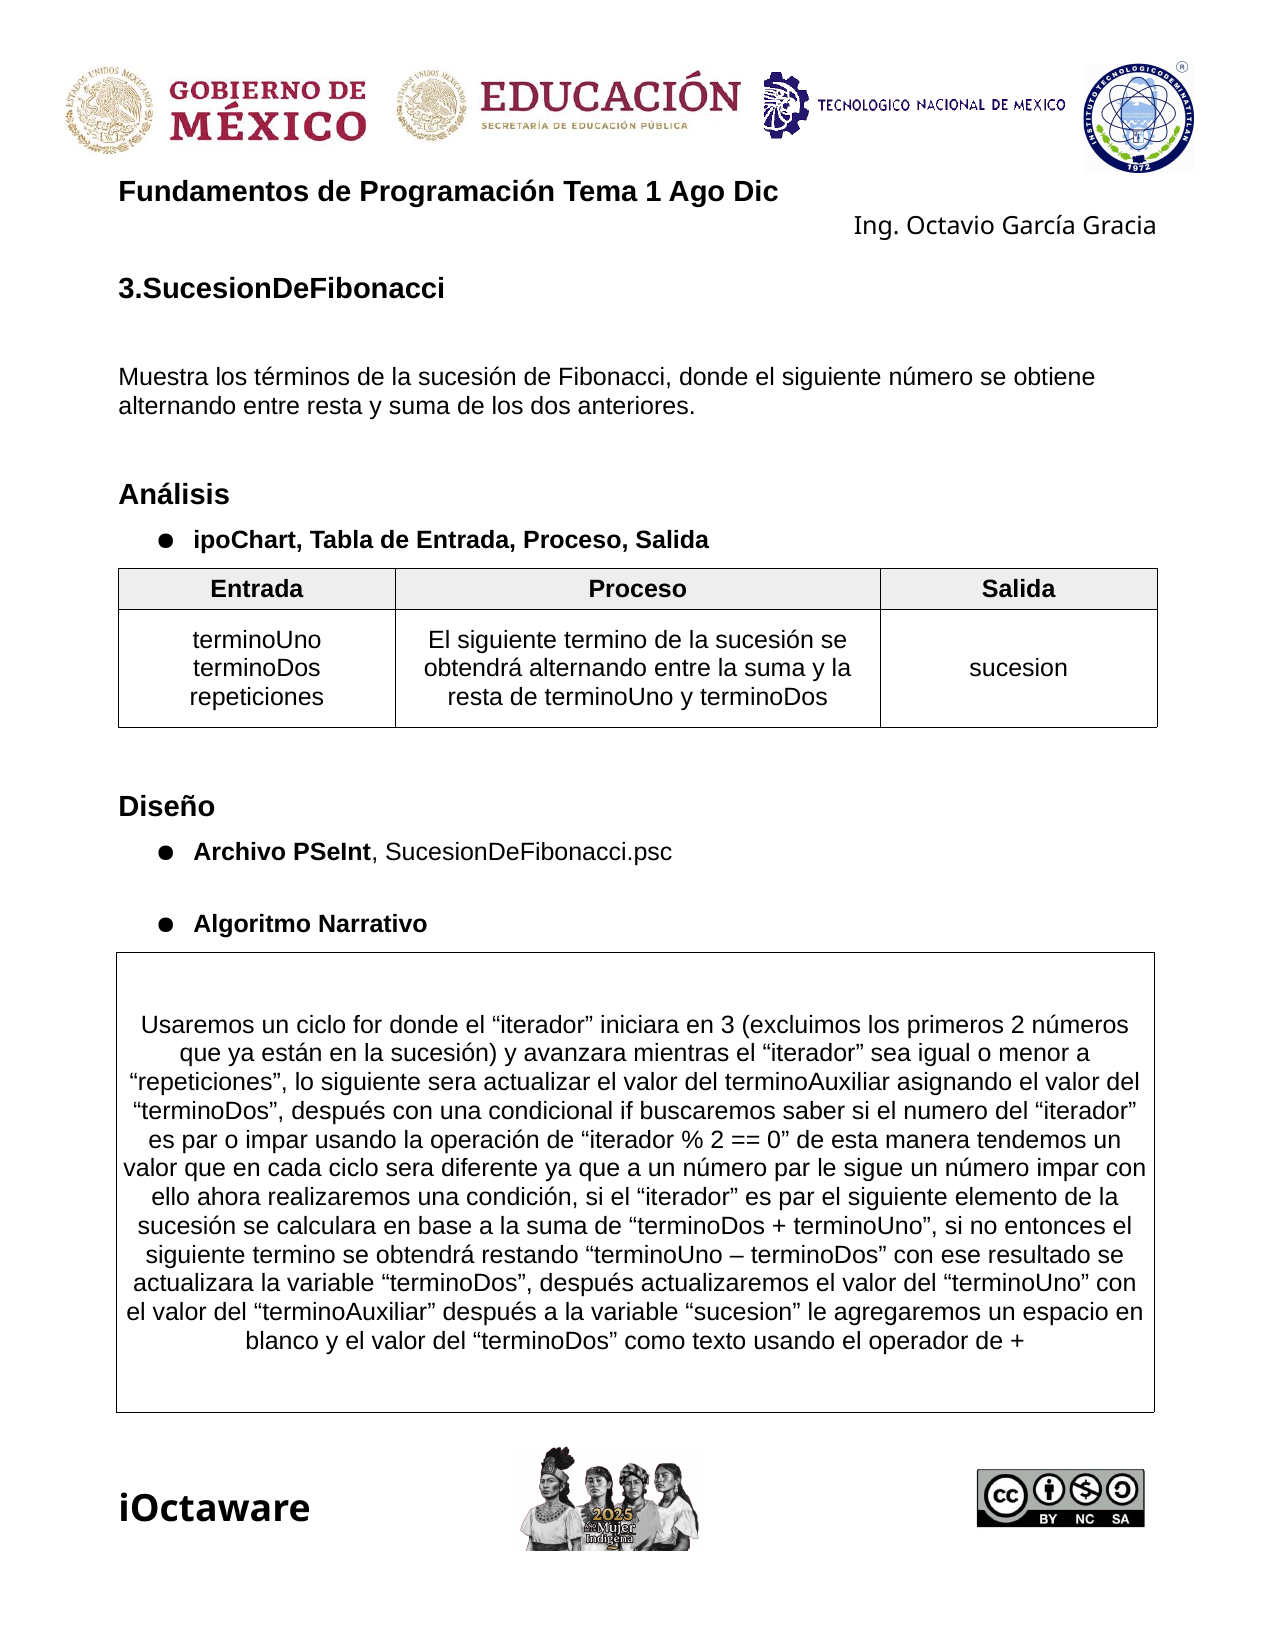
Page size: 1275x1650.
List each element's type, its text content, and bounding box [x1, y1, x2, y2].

list Algoritmo Narrativo [156, 909, 1157, 938]
list ipoChart, Tabla de Entrada, Proceso, Salida [156, 525, 1157, 554]
text Diseño [118, 789, 1157, 823]
table_cell terminoUno terminoDos repeticiones [119, 610, 395, 727]
table_header Usaremos un ciclo for donde el “iterador” iniciara en 3 (excluimos los primeros 2 números que ya están en la sucesión) y avanzara mientras el “iterador” sea igual o menor a “repeticiones”, lo siguiente sera actualizar el valor del terminoAuxiliar asignando el valor del “terminoDos”, después con una condicional if buscaremos saber si el numero del “iterador” es par o impar usando la operación de “iterador % 2 == 0” de esta manera tendemos un valor que en cada ciclo sera diferente ya que a un número par le sigue un número impar con ello ahora realizaremos una condición, si el “iterador” es par el siguiente elemento de la sucesión se calculara en base a la suma de “terminoDos + terminoUno”, si no entonces el siguiente termino se obtendrá restando “terminoUno – terminoDos” con ese resultado se actualizara la variable “terminoDos”, después actualizaremos el valor del “terminoUno” con el valor del “terminoAuxiliar” después a la variable “sucesion” le agregaremos un espacio en blanco y el valor del “terminoDos” como texto usando el operador de + [117, 953, 1154, 1412]
picture [65, 66, 366, 154]
picture [762, 68, 1073, 142]
text Muestra los términos de la sucesión de Fibonacci, donde el siguiente número se obtiene alternando entre resta y suma de los dos anteriores. [118, 362, 1157, 420]
picture [392, 67, 741, 143]
table_header Entrada [119, 569, 395, 609]
table_cell sucesion [881, 610, 1157, 727]
list Archivo PSeInt, SucesionDeFibonacci.psc [156, 837, 1157, 866]
text 3.SucesionDeFibonacci [118, 271, 1157, 305]
table_cell El siguiente termino de la sucesión se obtendrá alternando entre la suma y la resta de terminoUno y terminoDos [396, 610, 880, 727]
text Análisis [118, 477, 1157, 511]
picture [974, 1467, 1147, 1530]
picture [515, 1446, 702, 1551]
table_header Proceso [396, 569, 880, 609]
picture [1083, 61, 1194, 173]
table_header Salida [881, 569, 1157, 609]
